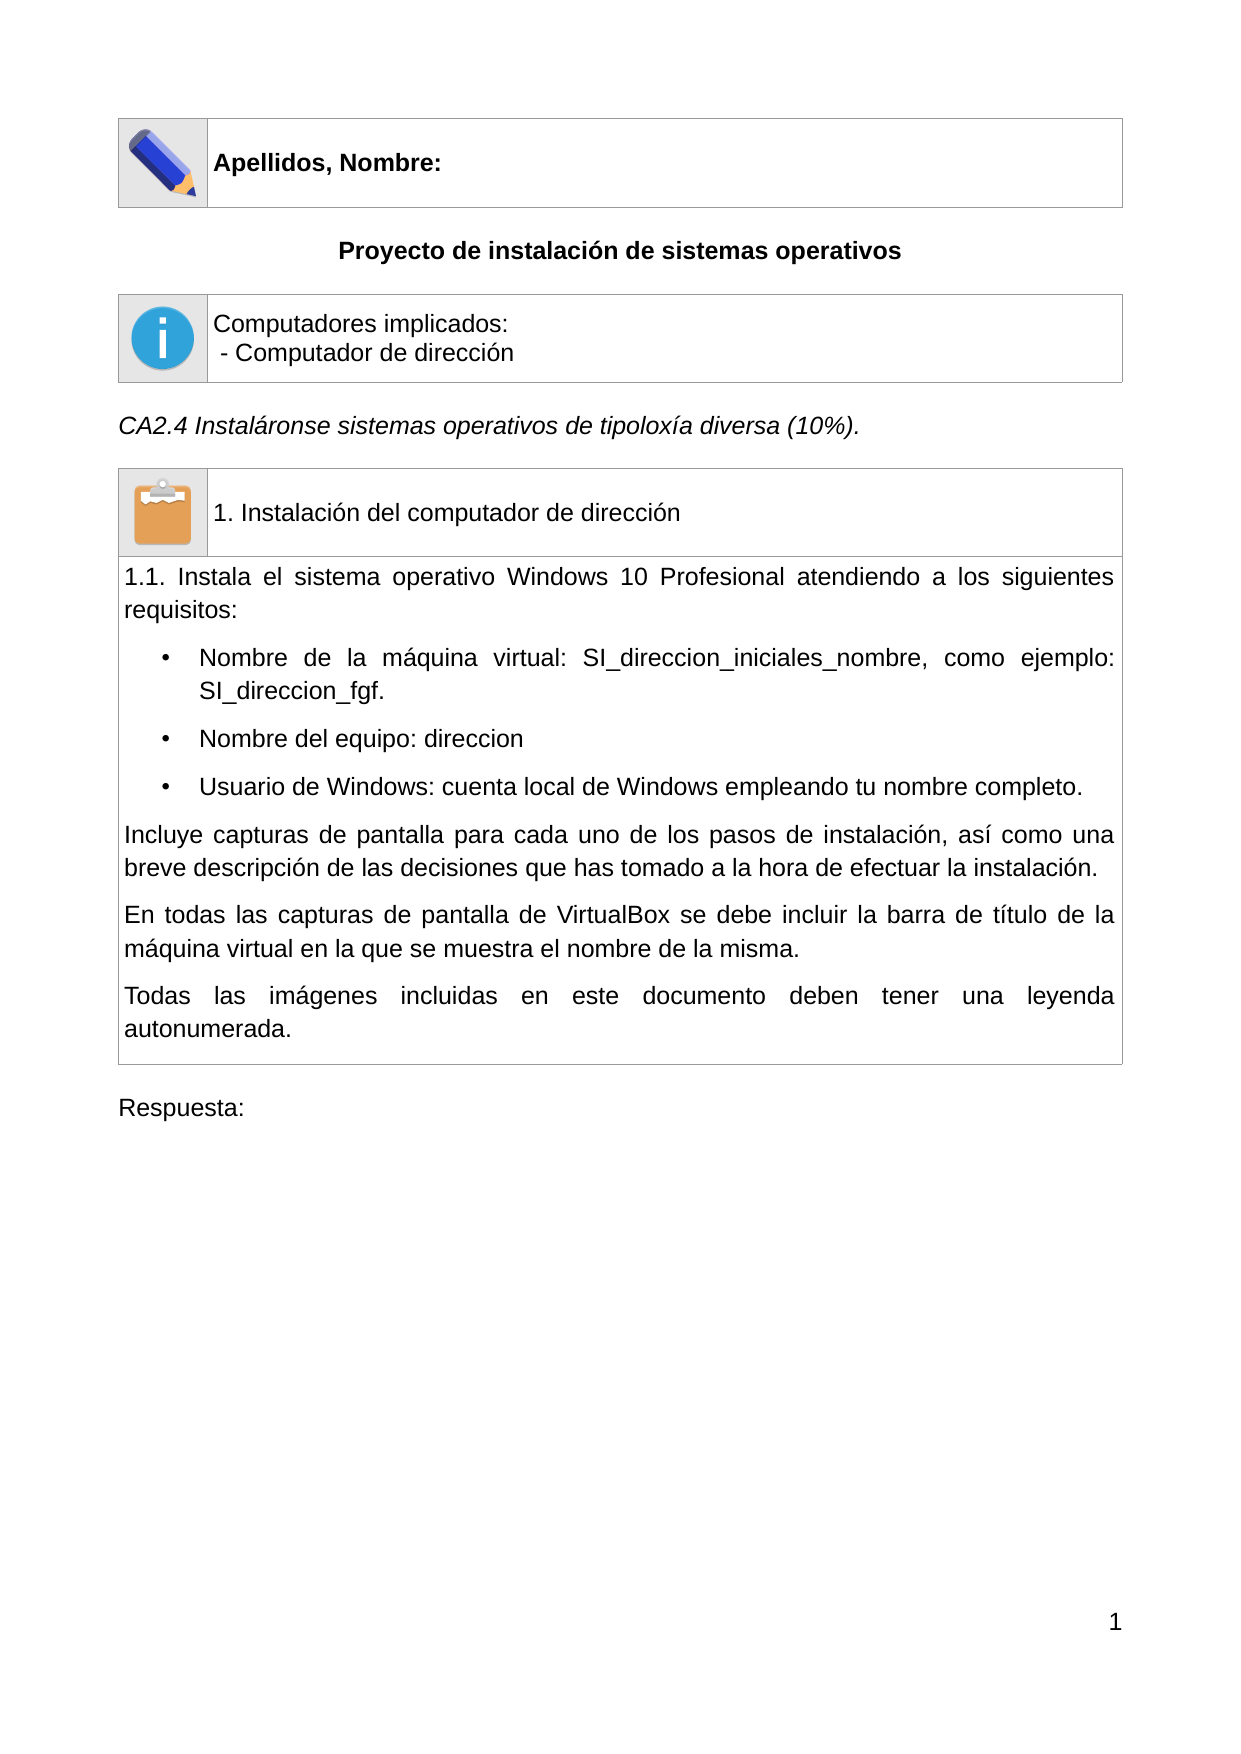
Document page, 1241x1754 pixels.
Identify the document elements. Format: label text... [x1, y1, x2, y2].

text Respuesta: [118, 1092, 1122, 1121]
table_cell 1.1. Instala el sistema operativo Windows 10 Profesional atendiendo a los siguientes requisitos: Nombre de la máquina virtual: SI_direccion_iniciales_nombre, como ejemplo: SI_direccion_fgf. Nombre del equipo: direccion Usuario de Windows: cuenta local de Windows empleando tu nombre completo. Incluye capturas de pantalla para cada uno de los pasos de instalación, así como una breve descripción de las decisiones que has tomado a la hora de efectuar la instalación. En todas las capturas de pantalla de VirtualBox se debe incluir la barra de título de la máquina virtual en la que se muestra el nombre de la misma. Todas las imágenes incluidas en este documento deben tener una leyenda autonumerada. [119, 557, 1122, 1064]
table_header 1. Instalación del computador de dirección [208, 469, 1122, 556]
table_header Apellidos, Nombre: [208, 119, 1122, 207]
text CA2.4 Instaláronse sistemas operativos de tipoloxía diversa (10%). [118, 411, 1122, 439]
table_header [119, 469, 207, 556]
text Proyecto de instalación de sistemas operativos [118, 236, 1122, 265]
table_header [119, 119, 207, 207]
table_header Computadores implicados: - Computador de dirección [208, 295, 1122, 382]
table_header [119, 295, 207, 382]
